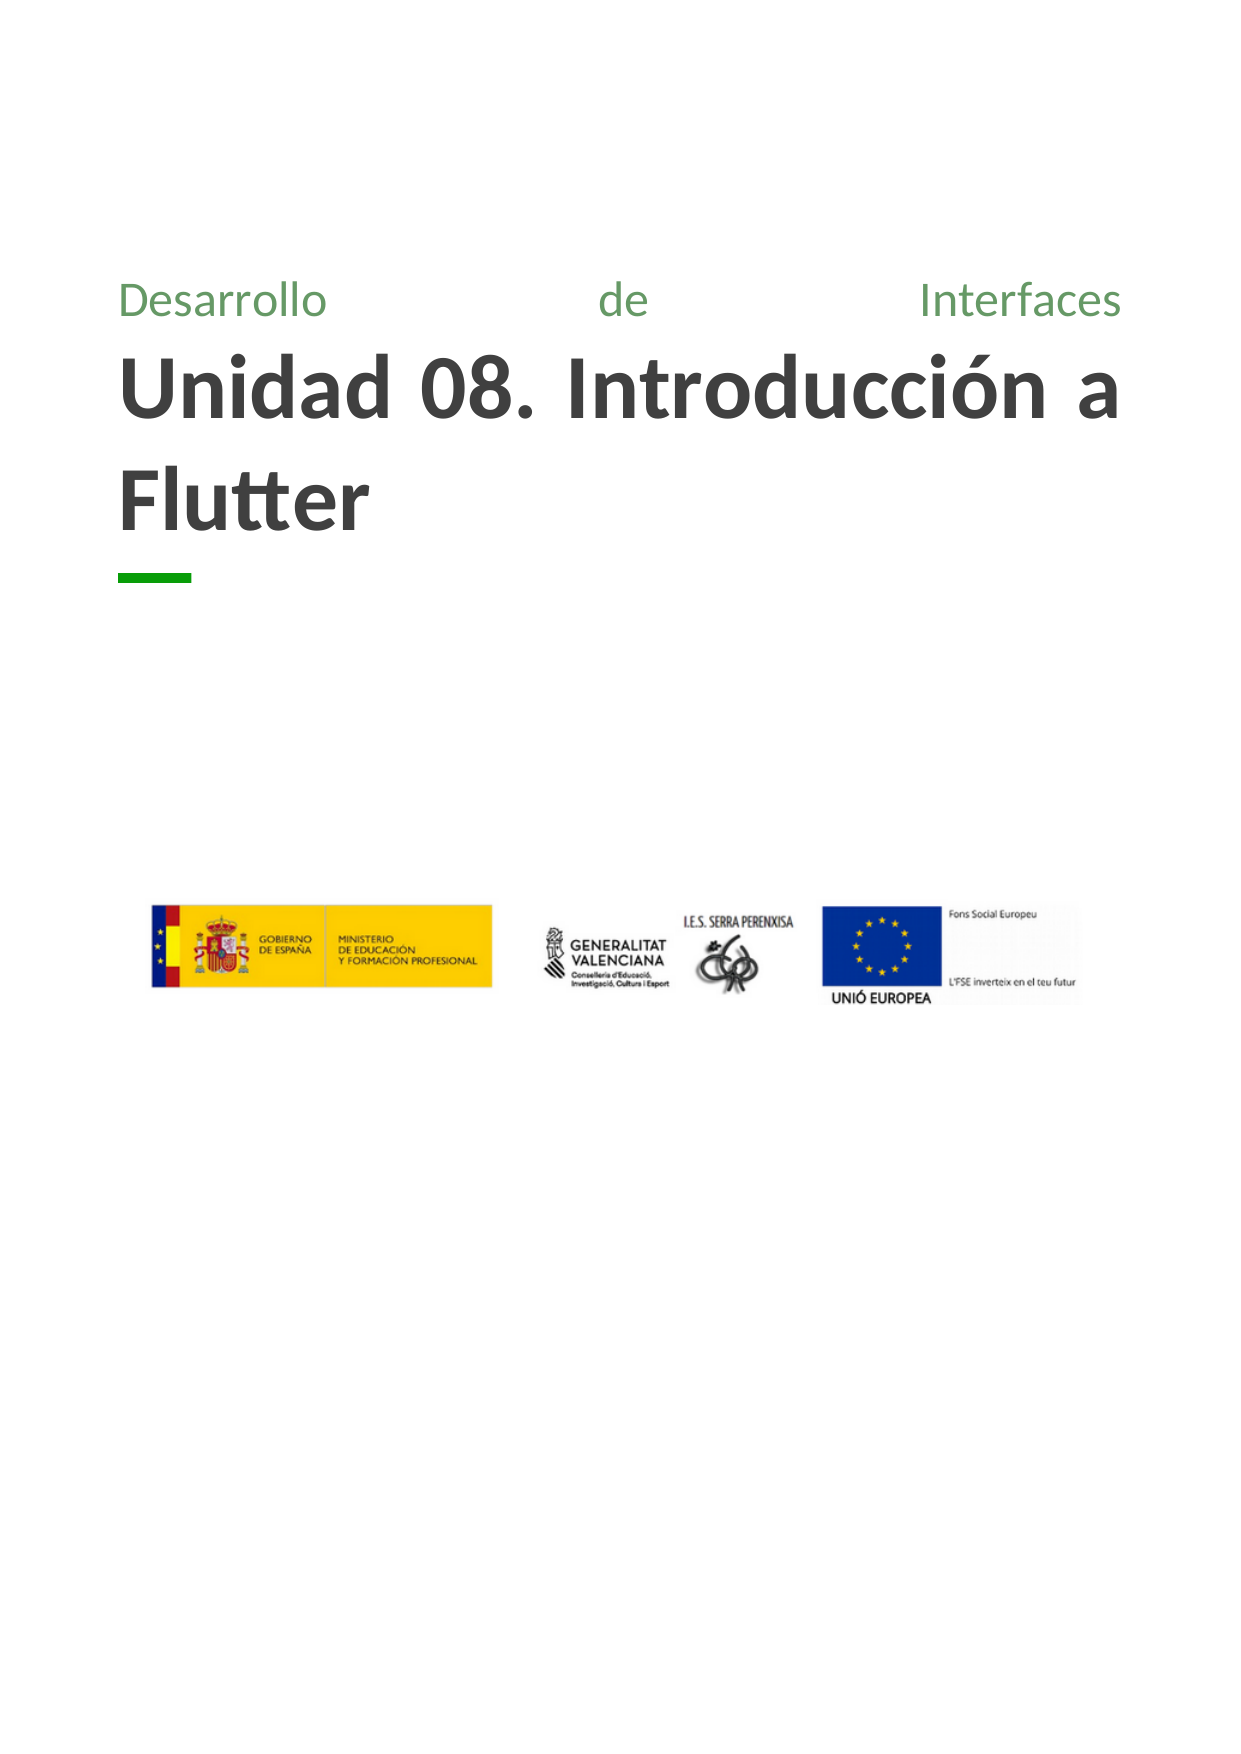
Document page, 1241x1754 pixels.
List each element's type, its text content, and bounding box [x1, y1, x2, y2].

picture [118, 885, 1123, 1005]
picture [118, 573, 192, 583]
title Desarrollo de Interfaces Unidad 08. Introducción a Flutter [118, 268, 1122, 553]
